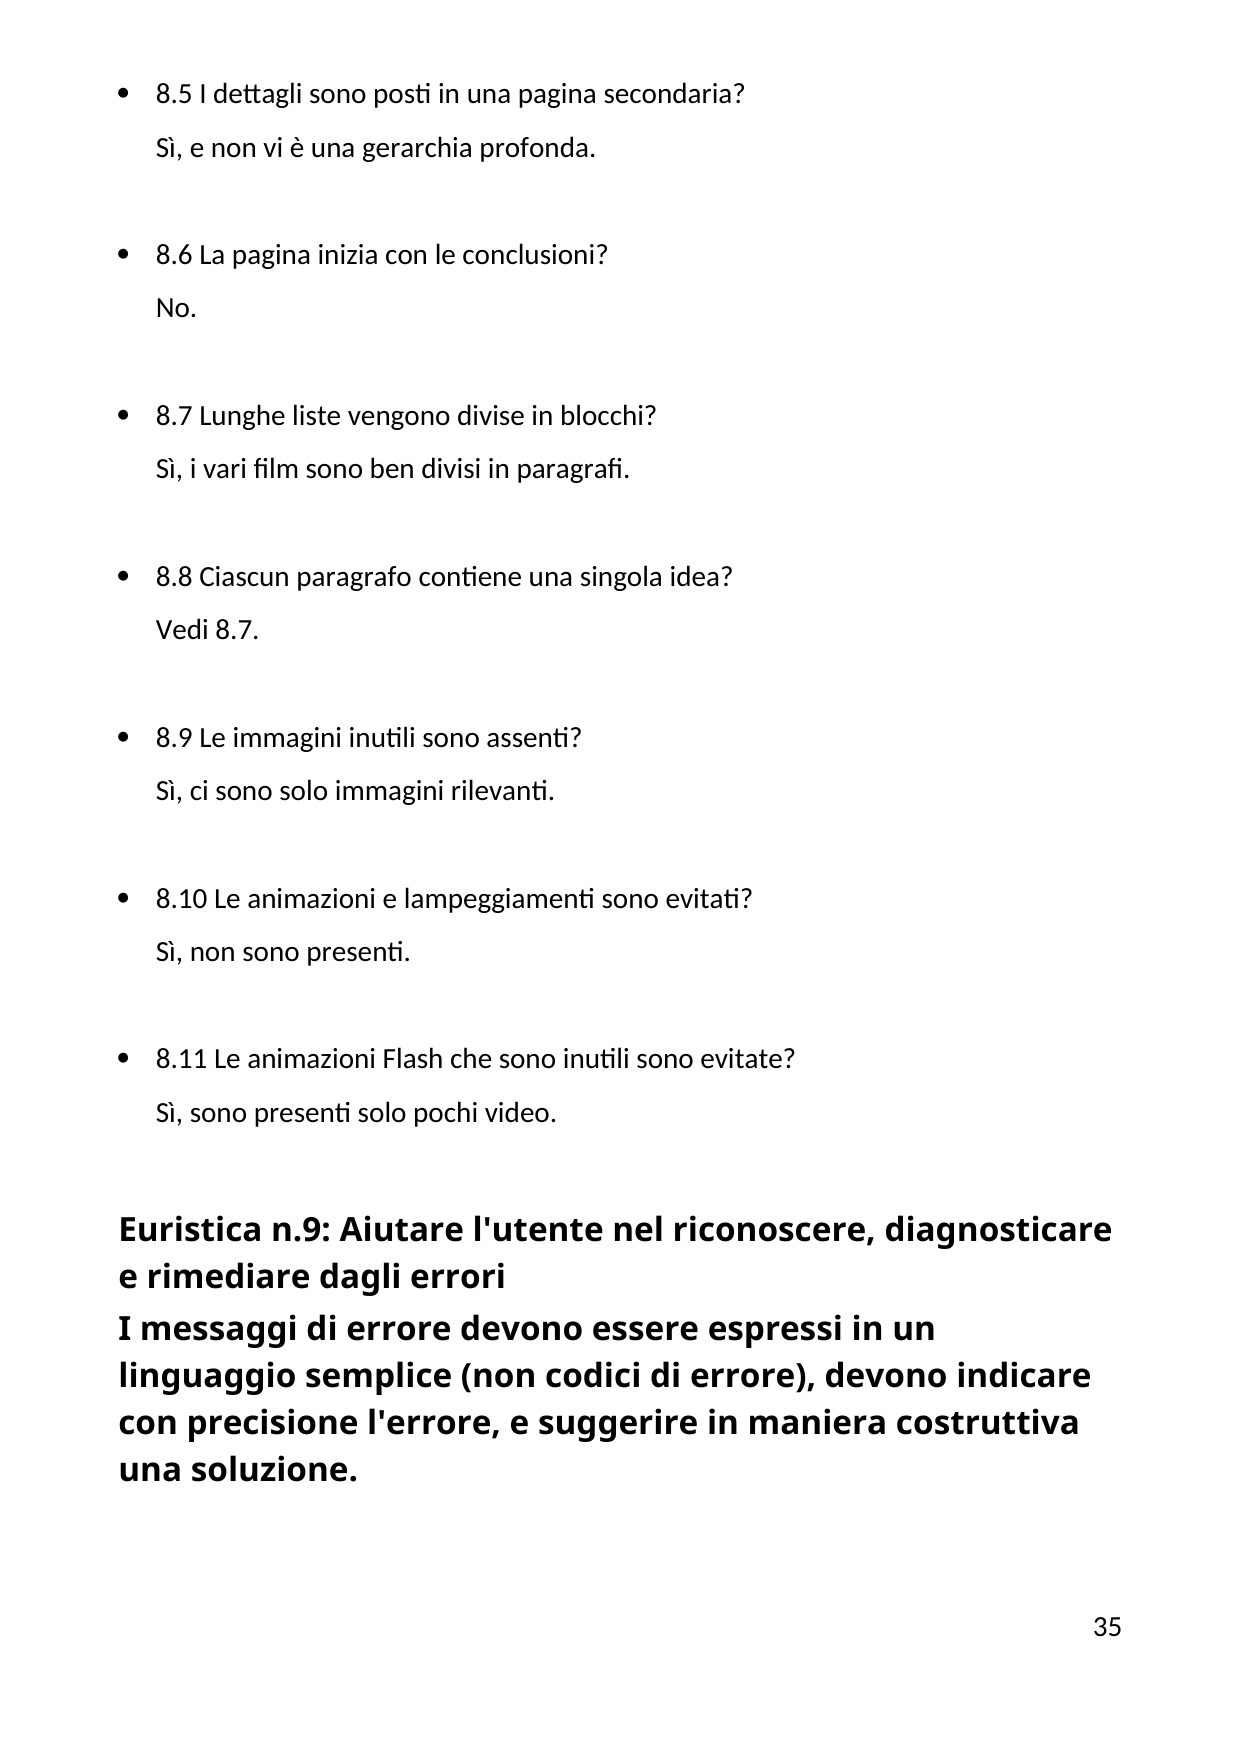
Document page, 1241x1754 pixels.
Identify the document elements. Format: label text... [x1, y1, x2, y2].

list 8.10 Le animazioni e lampeggiamenti sono evitati? [118, 880, 1122, 915]
list 8.8 Ciascun paragrafo contiene una singola idea? [118, 558, 1122, 593]
text Sì, i vari film sono ben divisi in paragrafi. [156, 451, 1122, 486]
text No. [156, 289, 1122, 325]
text Sì, non sono presenti. [156, 933, 1122, 969]
text Sì, e non vi è una gerarchia profonda. [156, 129, 1122, 164]
list 8.11 Le animazioni Flash che sono inutili sono evitate? [118, 1041, 1122, 1076]
list 8.5 I dettagli sono posti in una pagina secondaria? [118, 75, 1122, 111]
list 8.9 Le immagini inutili sono assenti? [118, 719, 1122, 754]
list 8.7 Lunghe liste vengono divise in blocchi? [118, 397, 1122, 432]
subtitle I messaggi di errore devono essere espressi in un linguaggio semplice (non codici di errore), devono indicare con precisione l'errore, e suggerire in maniera costruttiva una soluzione. [118, 1304, 1122, 1491]
text Sì, sono presenti solo pochi video. [156, 1094, 1122, 1130]
text Sì, ci sono solo immagini rilevanti. [156, 772, 1122, 808]
list 8.6 La pagina inizia con le conclusioni? [118, 236, 1122, 272]
text Vedi 8.7. [156, 611, 1122, 647]
subtitle Euristica n.9: Aiutare l'utente nel riconoscere, diagnosticare e rimediare dagli errori [118, 1206, 1122, 1298]
